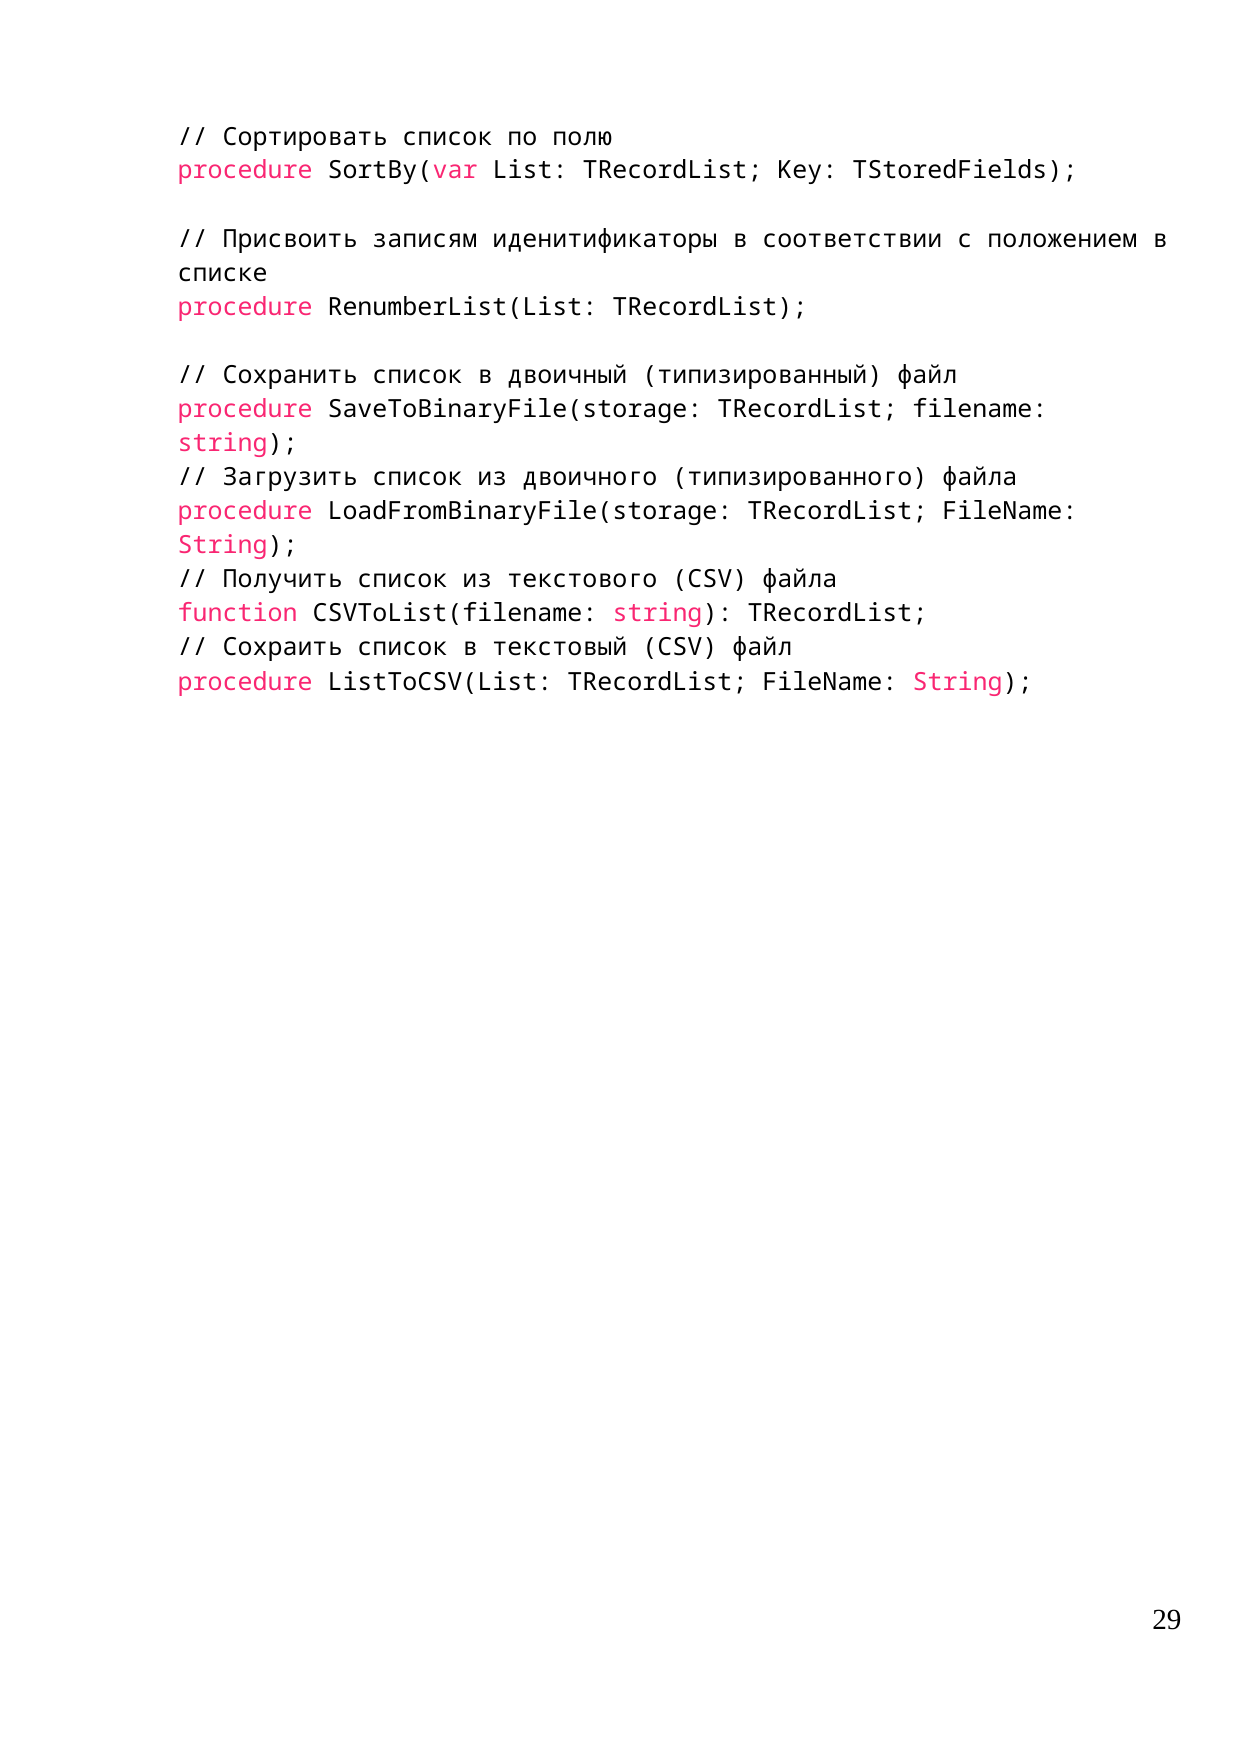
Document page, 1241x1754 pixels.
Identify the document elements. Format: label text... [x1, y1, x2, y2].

text // Получить список из текстового (CSV) файла [177, 561, 1181, 595]
text // Сохраить список в текстовый (CSV) файл [177, 629, 1181, 663]
text // Загрузить список из двоичного (типизированного) файла [177, 459, 1181, 493]
text procedure SortBy(var List: TRecordList; Key: TStoredFields); [177, 152, 1181, 186]
text procedure RenumberList(List: TRecordList); [177, 288, 1181, 322]
text // Присвоить записям иденитификаторы в соответствии с положением в списке [177, 220, 1181, 288]
text function CSVToList(filename: string): TRecordList; [177, 595, 1181, 629]
text // Сохранить список в двоичный (типизированный) файл [177, 357, 1181, 391]
text // Сортировать список по полю [177, 118, 1181, 152]
text procedure LoadFromBinaryFile(storage: TRecordList; FileName: String); [177, 493, 1181, 561]
text procedure ListToCSV(List: TRecordList; FileName: String); [177, 663, 1181, 697]
text procedure SaveToBinaryFile(storage: TRecordList; filename: string); [177, 391, 1181, 459]
